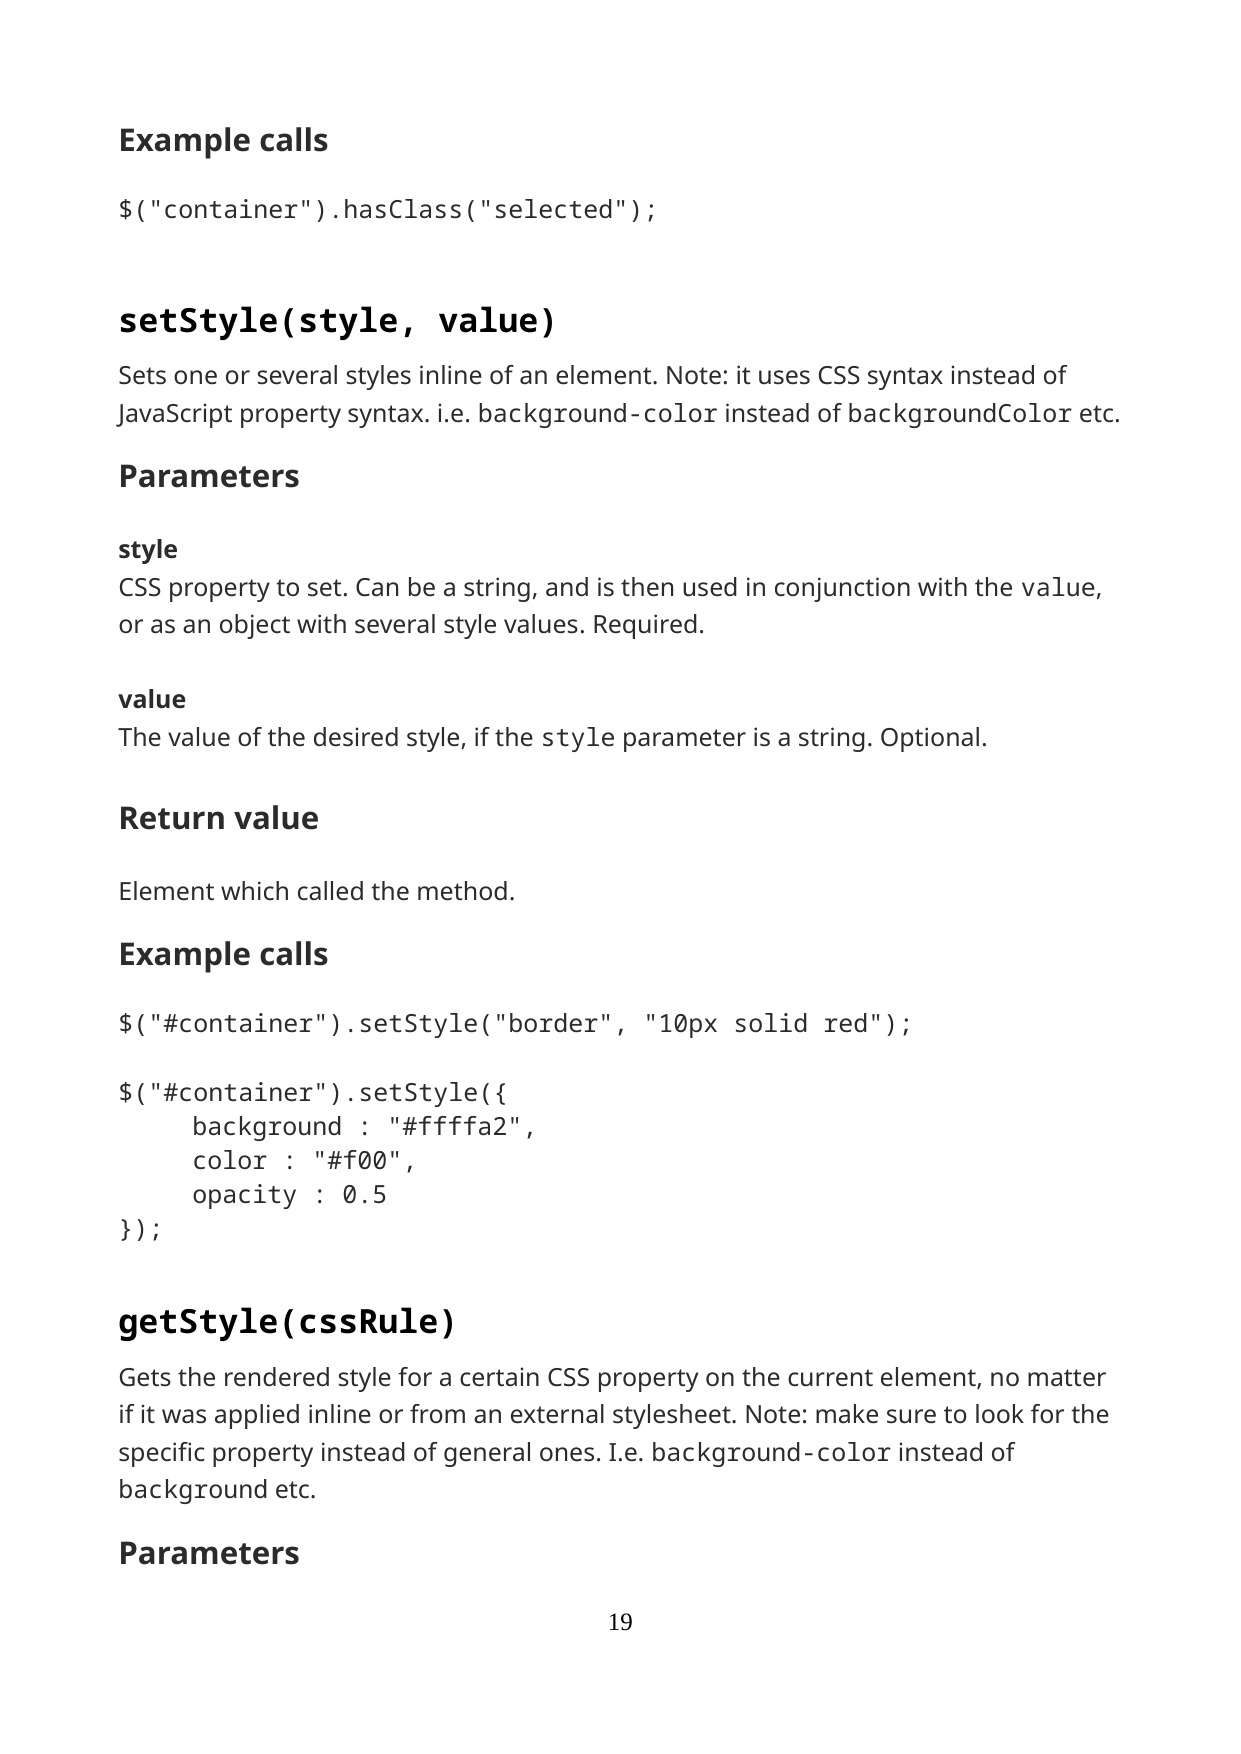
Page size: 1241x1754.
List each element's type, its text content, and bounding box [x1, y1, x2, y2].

text Sets one or several styles inline of an element. Note: it uses CSS syntax instead of JavaScript property syntax. i.e. background-color instead of backgroundColor etc. [118, 354, 1122, 429]
subtitle getStyle(cssRule) [118, 1298, 1122, 1344]
text value [118, 678, 1122, 716]
text Return value [118, 753, 1122, 838]
text The value of the desired style, if the style parameter is a string. Optional. [118, 716, 1122, 753]
text Element which called the method. [118, 870, 1122, 907]
text style [118, 528, 1122, 566]
text opacity : 0.5 }); [118, 1176, 1122, 1273]
text Parameters [118, 1531, 1122, 1574]
text CSS property to set. Can be a string, and is then used in conjunction with the value, or as an object with several style values. Required. [118, 566, 1122, 641]
text Example calls [118, 932, 1122, 975]
text Example calls [118, 118, 1122, 161]
text Parameters [118, 454, 1122, 497]
subtitle setStyle(style, value) [118, 251, 1122, 342]
text $("#container").setStyle("border", "10px solid red"); [118, 1006, 1122, 1074]
text $("#container").setStyle({ background : "#ffffa2", color : "#f00", [118, 1074, 1122, 1176]
text Gets the rendered style for a certain CSS property on the current element, no matter if it was applied inline or from an external stylesheet. Note: make sure to look for the specific property instead of general ones. I.e. background-color instead of background etc. [118, 1356, 1122, 1506]
text $("container").hasClass("selected"); [118, 192, 1122, 226]
